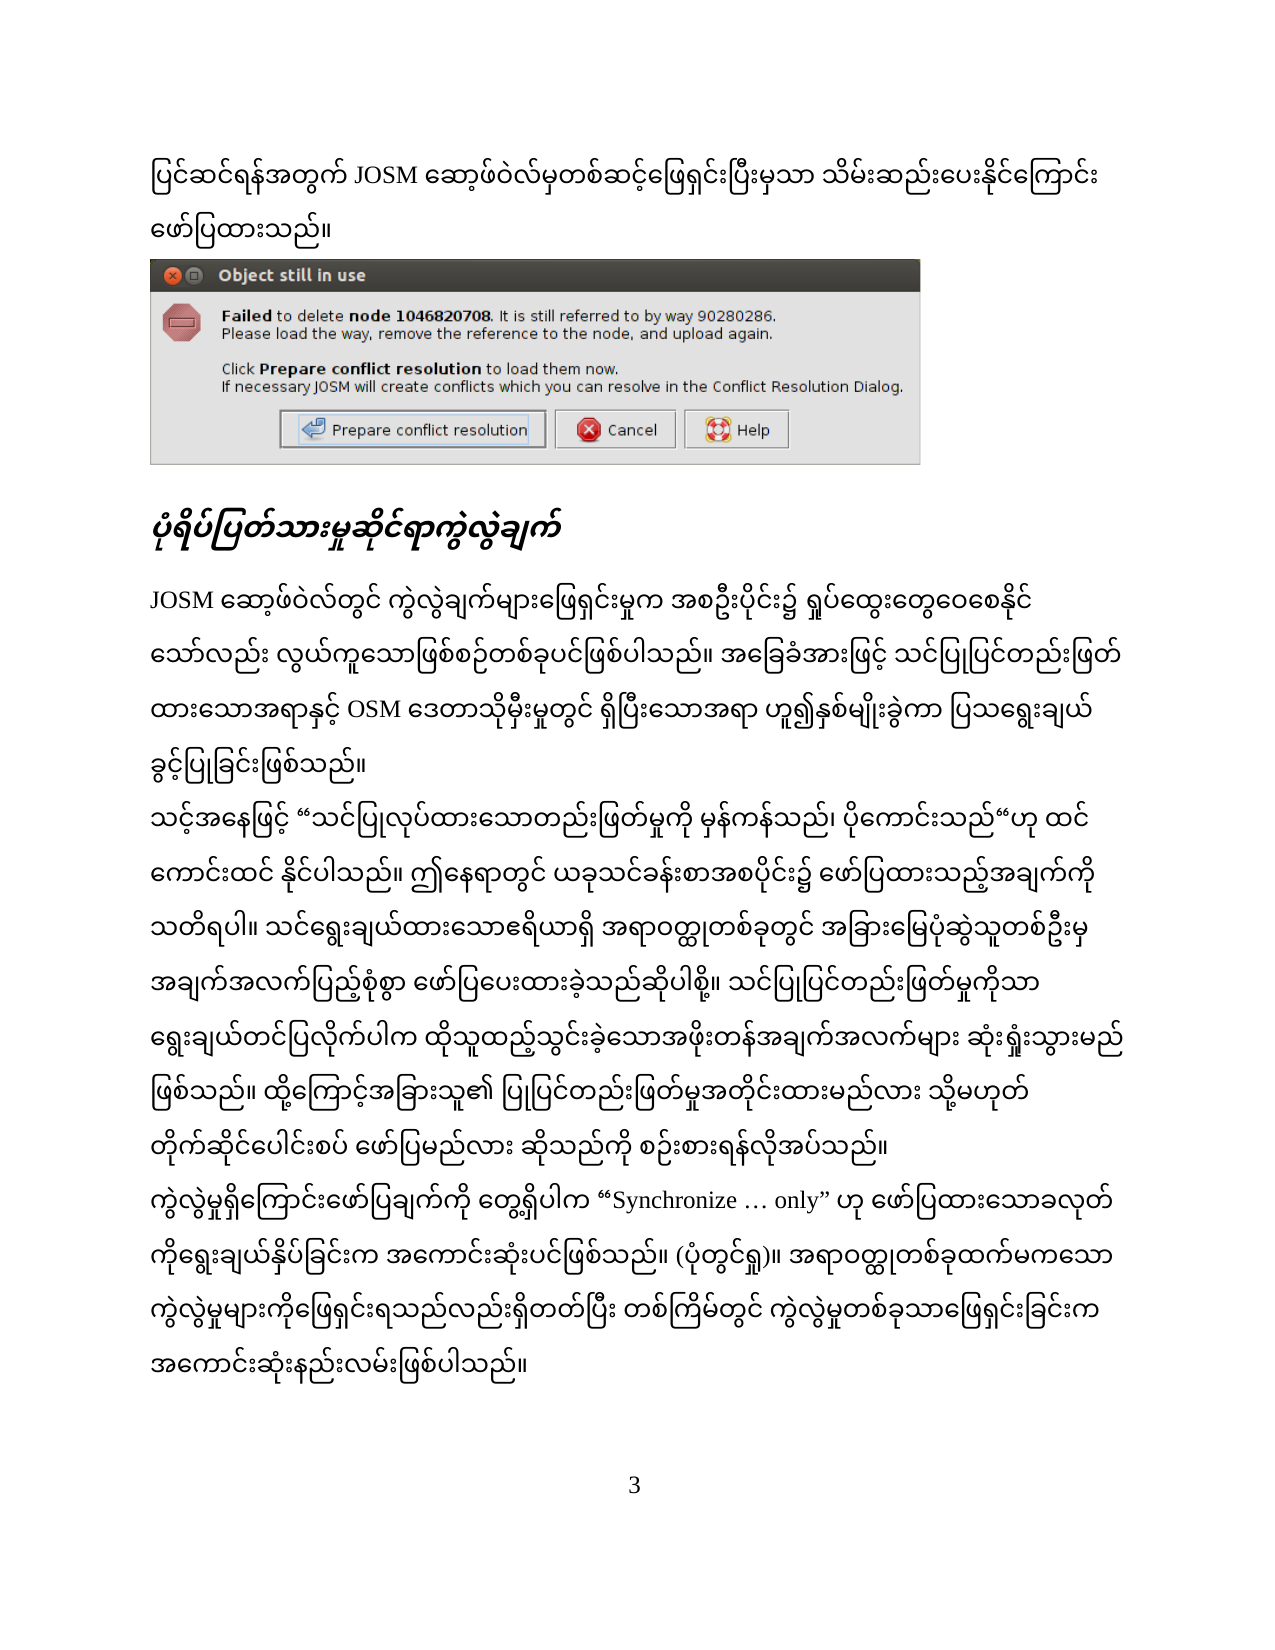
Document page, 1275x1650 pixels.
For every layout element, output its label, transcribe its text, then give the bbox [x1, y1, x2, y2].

subtitle ပုံရိပ်ပြတ်သားမှုဆိုင်ရာကွဲလွဲချက် [150, 499, 1125, 563]
text ပြင်ဆင်ရန်အတွက် JOSM ဆော့ဖ်ဝဲလ်မှတစ်ဆင့်ဖြေရှင်းပြီးမှသာ သိမ်းဆည်းပေးနိုင်ကြောင်း ဖော်ပြထားသည်။ [150, 150, 1125, 465]
text JOSM ဆော့ဖ်ဝဲလ်တွင် ကွဲလွဲချက်များဖြေရှင်းမှုက အစဦးပိုင်း၌ ရှုပ်ထွေးတွေဝေစေနိုင်သော်လည်း လွယ်ကူသောဖြစ်စဉ်တစ်ခုပင်ဖြစ်ပါသည်။ အခြေခံအားဖြင့် သင်ပြုပြင်တည်းဖြတ်ထားသောအရာနှင့် OSM ဒေတာသိုမှီးမှုတွင် ရှိပြီးသောအရာ ဟူ၍နှစ်မျိုးခွဲကာ ပြသရွေးချယ်ခွင့်ပြုခြင်းဖြစ်သည်။ သင့်အနေဖြင့် “သင်ပြုလုပ်ထားသောတည်းဖြတ်မှုကို မှန်ကန်သည်၊ ပိုကောင်းသည်“ဟု ထင်ကောင်းထင် နိုင်ပါသည်။ ဤနေရာတွင် ယခုသင်ခန်းစာအစပိုင်း၌ ဖော်ပြထားသည့်အချက်ကို သတိရပါ။ သင်ရွေးချယ်ထားသောဧရိယာရှိ အရာဝတ္ထုတစ်ခုတွင် အခြားမြေပုံဆွဲသူတစ်ဦးမှ အချက်အလက်ပြည့်စုံစွာ ဖော်ပြပေးထားခဲ့သည်ဆိုပါစို့။ သင်ပြုပြင်တည်းဖြတ်မှုကိုသာ ရွေးချယ်တင်ပြလိုက်ပါက ထိုသူထည့်သွင်းခဲ့သောအဖိုးတန်အချက်အလက်များ ဆုံးရှုံးသွားမည်ဖြစ်သည်။ ထို့ကြောင့်အခြားသူ၏ ပြုပြင်တည်းဖြတ်မှုအတိုင်းထားမည်လား သို့မဟုတ် တိုက်ဆိုင်ပေါင်းစပ် ဖော်ပြမည်လား ဆိုသည်ကို စဉ်းစားရန်လိုအပ်သည်။ ကွဲလွဲမှုရှိကြောင်းဖော်ပြချက်ကို တွေ့ရှိပါက “Synchronize … only” ဟု ဖော်ပြထားသောခလုတ်ကိုရွေးချယ်နှိပ်ခြင်းက အကောင်းဆုံးပင်ဖြစ်သည်။ (ပုံတွင်ရှု)။ အရာဝတ္ထုတစ်ခုထက်မကသော ကွဲလွဲမှုများကိုဖြေရှင်းရသည်လည်းရှိတတ်ပြီး တစ်ကြိမ်တွင် ကွဲလွဲမှုတစ်ခုသာဖြေရှင်းခြင်းက အကောင်းဆုံးနည်းလမ်းဖြစ်ပါသည်။ [150, 575, 1125, 1394]
picture [150, 259, 921, 465]
